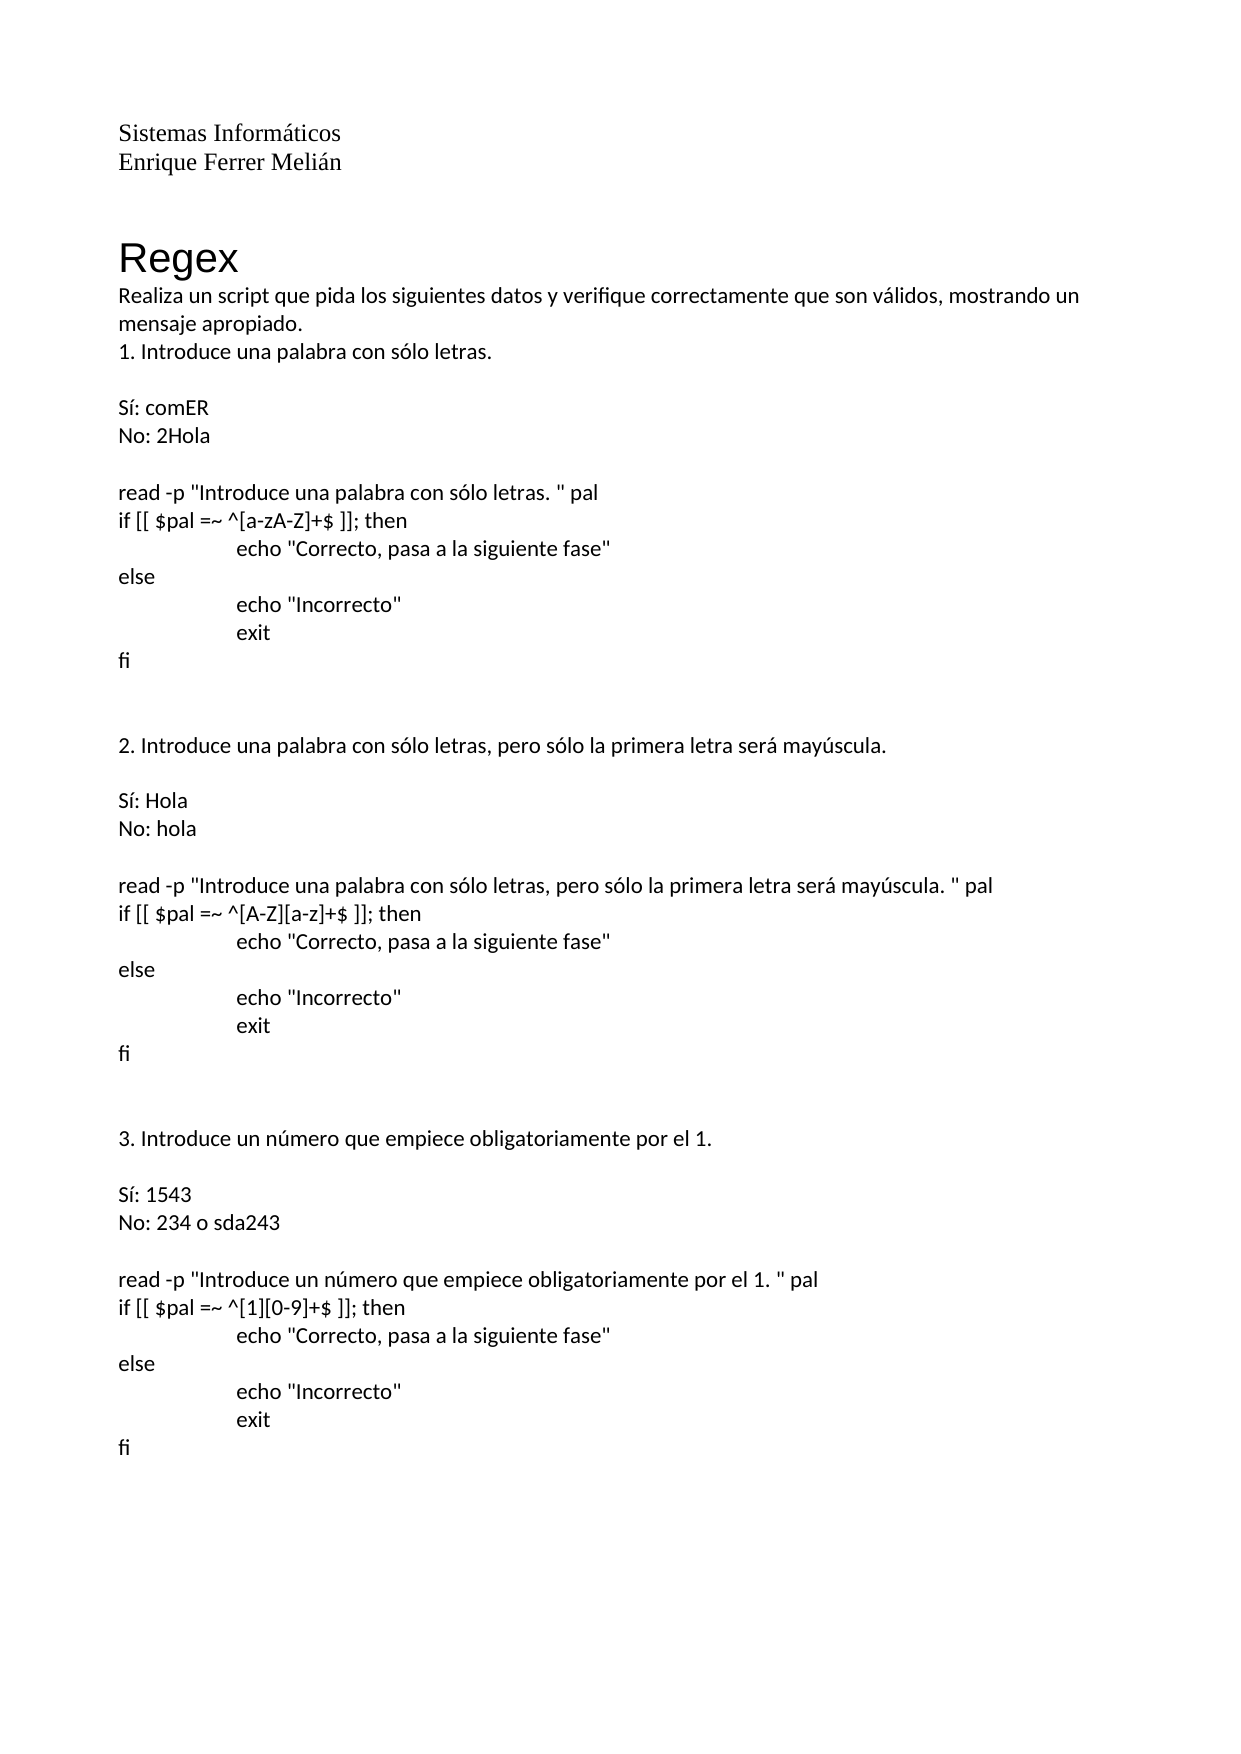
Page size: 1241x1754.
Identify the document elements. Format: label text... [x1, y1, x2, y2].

text read -p "Introduce una palabra con sólo letras, pero sólo la primera letra será mayúscula. " pal if [[ $pal =~ ^[A-Z][a-z]+$ ]]; then echo "Correcto, pasa a la siguiente fase" else echo "Incorrecto" exit fi [118, 871, 1122, 1067]
text 3. Introduce un número que empiece obligatoriamente por el 1. [118, 1124, 1122, 1152]
text No: 234 o sda243 [118, 1208, 1122, 1236]
text 1. Introduce una palabra con sólo letras. [118, 337, 1122, 365]
text Realiza un script que pida los siguientes datos y verifique correctamente que son válidos, mostrando un mensaje apropiado. [118, 281, 1122, 337]
text read -p "Introduce una palabra con sólo letras. " pal if [[ $pal =~ ^[a-zA-Z]+$ ]]; then echo "Correcto, pasa a la siguiente fase" else echo "Incorrecto" exit fi [118, 478, 1122, 674]
text read -p "Introduce un número que empiece obligatoriamente por el 1. " pal if [[ $pal =~ ^[1][0-9]+$ ]]; then echo "Correcto, pasa a la siguiente fase" else echo "Incorrecto" exit fi [118, 1265, 1122, 1461]
text Sí: comER [118, 393, 1122, 421]
text Sí: Hola [118, 786, 1122, 814]
text No: hola [118, 814, 1122, 842]
text No: 2Hola [118, 421, 1122, 449]
text 2. Introduce una palabra con sólo letras, pero sólo la primera letra será mayúscula. [118, 732, 1122, 759]
text Sistemas Informáticos [118, 118, 1122, 147]
text Enrique Ferrer Melián [118, 147, 1122, 176]
text Regex [118, 233, 1122, 281]
text Sí: 1543 [118, 1180, 1122, 1208]
